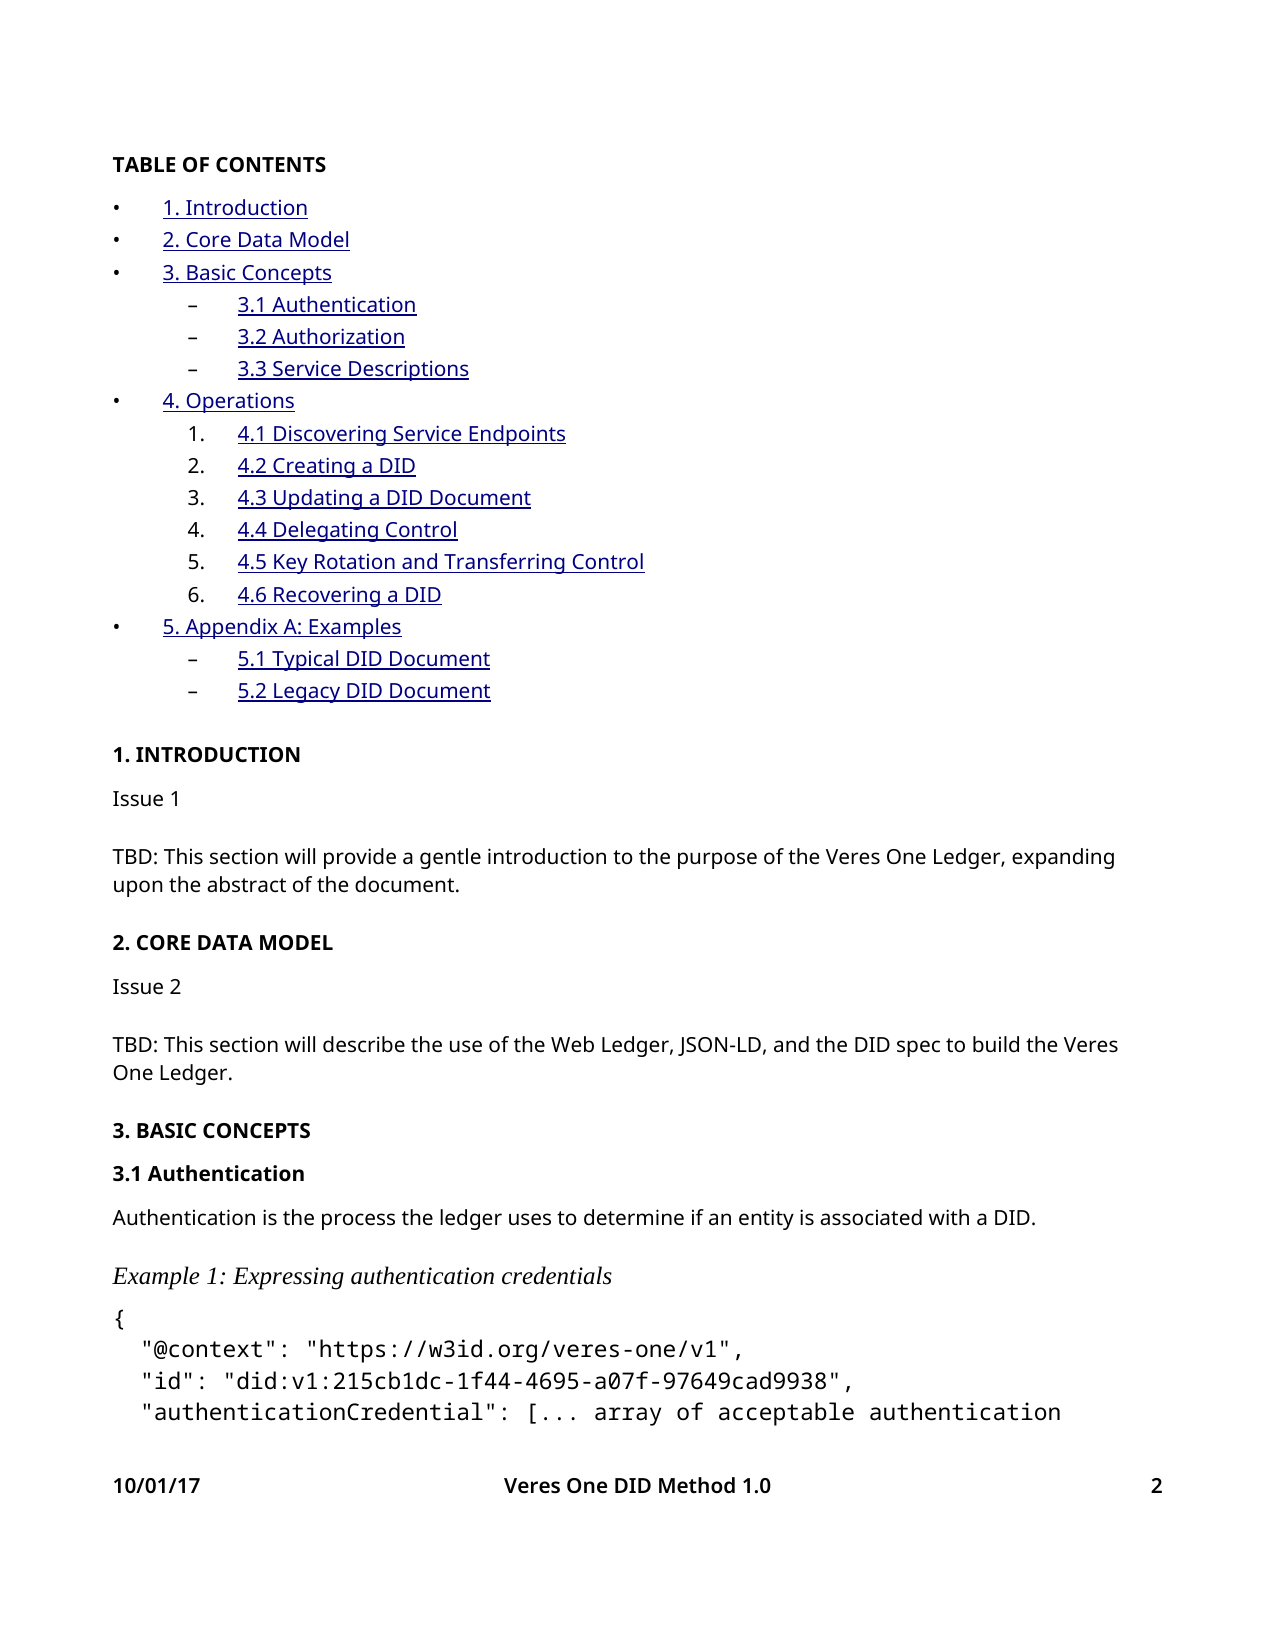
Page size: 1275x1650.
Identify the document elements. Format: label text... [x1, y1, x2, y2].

subtitle 1. Introduction [112, 741, 1162, 769]
list 2. Core Data Model [112, 226, 1162, 254]
text Example 1: Expressing authentication credentials [112, 1261, 1162, 1289]
text Authentication is the process the ledger uses to determine if an entity is associated with a DID. [112, 1203, 1162, 1231]
list 3.1 Authentication [187, 290, 1162, 318]
text Issue 2 [112, 972, 1162, 1000]
subtitle 2. Core Data Model [112, 928, 1162, 957]
list 4.4 Delegating Control [187, 515, 1162, 544]
list 4.2 Creating a DID [187, 451, 1162, 479]
list 4.1 Discovering Service Endpoints [187, 419, 1162, 447]
list 5.1 Typical DID Document [187, 644, 1162, 672]
list 1. Introduction [112, 193, 1162, 222]
list 4. Operations [112, 387, 1162, 415]
subtitle Table of Contents [112, 150, 1162, 178]
text TBD: This section will describe the use of the Web Ledger, JSON-LD, and the DID spec to build the Veres One Ledger. [112, 1030, 1162, 1087]
text { "@context": "https://w3id.org/veres-one/v1", "id": "did:v1:215cb1dc-1f44-4695-a07f-97649cad9938", "authenticationCredential": [... array of acceptable authentication [112, 1302, 1162, 1427]
list 4.3 Updating a DID Document [187, 483, 1162, 512]
list 5. Appendix A: Examples [112, 612, 1162, 640]
subtitle 3.1 Authentication [112, 1159, 1162, 1188]
subtitle 3. Basic Concepts [112, 1116, 1162, 1144]
text TBD: This section will provide a gentle introduction to the purpose of the Veres One Ledger, expanding upon the abstract of the document. [112, 842, 1162, 899]
list 4.6 Recovering a DID [187, 580, 1162, 608]
list 3. Basic Concepts [112, 258, 1162, 286]
text Issue 1 [112, 784, 1162, 812]
list 5.2 Legacy DID Document [187, 676, 1162, 705]
list 4.5 Key Rotation and Transferring Control [187, 547, 1162, 576]
list 3.3 Service Descriptions [187, 354, 1162, 383]
list 3.2 Authorization [187, 322, 1162, 351]
